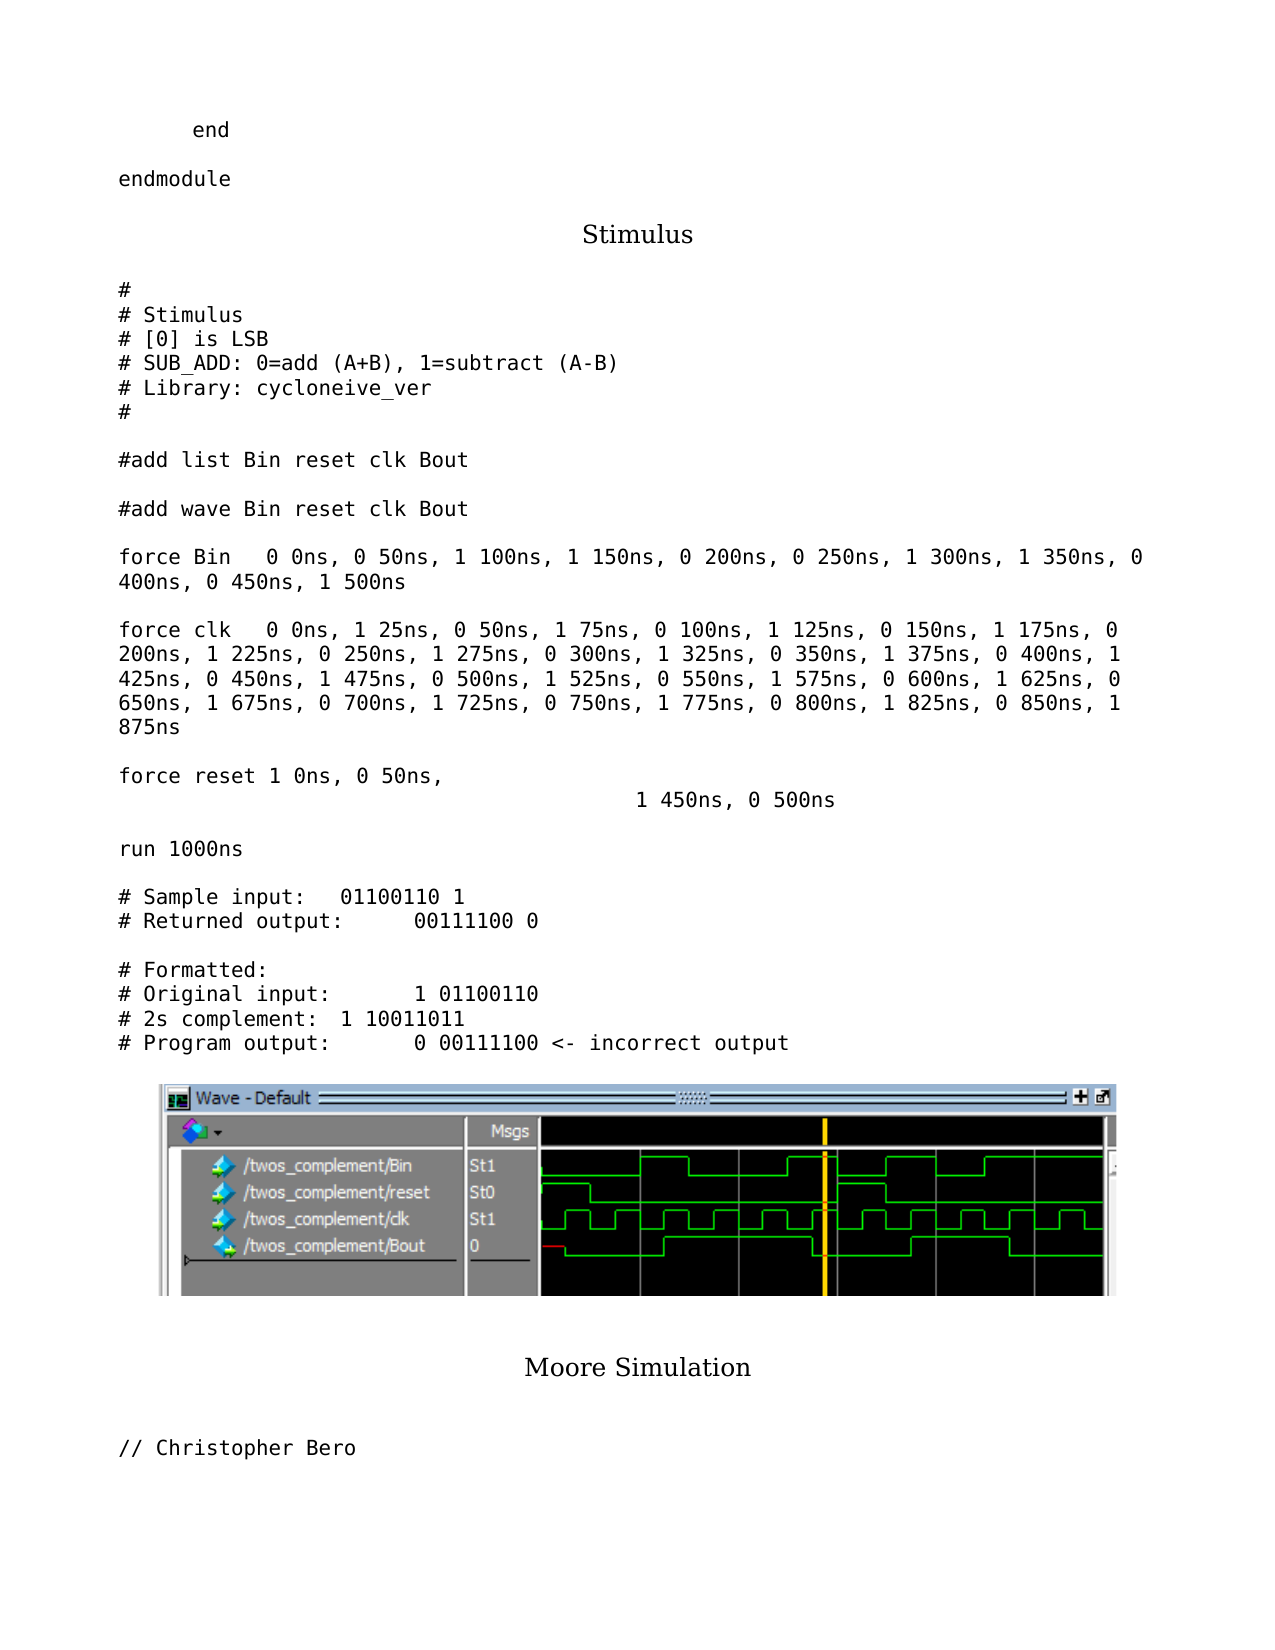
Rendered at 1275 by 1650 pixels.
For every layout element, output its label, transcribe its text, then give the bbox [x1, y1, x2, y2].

text run 1000ns [118, 837, 1157, 861]
text # Stimulus [118, 303, 1157, 327]
text # [118, 278, 1157, 303]
text #add wave Bin reset clk Bout [118, 497, 1157, 521]
text # 2s complement: 1 10011011 [118, 1007, 1157, 1031]
text Moore Simulation [118, 1353, 1157, 1383]
text Stimulus [118, 220, 1157, 249]
text force reset 1 0ns, 0 50ns, 1 450ns, 0 500ns [118, 764, 1157, 812]
text force Bin 0 0ns, 0 50ns, 1 100ns, 1 150ns, 0 200ns, 0 250ns, 1 300ns, 1 350ns, 0 400ns, 0 450ns, 1 500ns [118, 545, 1157, 594]
text # [0] is LSB [118, 327, 1157, 351]
text // Christopher Bero [118, 1436, 1157, 1460]
text # Returned output: 00111100 0 [118, 909, 1157, 934]
text # Original input: 1 01100110 [118, 982, 1157, 1007]
text endmodule [118, 167, 1157, 191]
text # Library: cycloneive_ver [118, 376, 1157, 400]
text # Program output: 0 00111100 <- incorrect output [118, 1031, 1157, 1055]
text force clk 0 0ns, 1 25ns, 0 50ns, 1 75ns, 0 100ns, 1 125ns, 0 150ns, 1 175ns, 0 200ns, 1 225ns, 0 250ns, 1 275ns, 0 300ns, 1 325ns, 0 350ns, 1 375ns, 0 400ns, 1 425ns, 0 450ns, 1 475ns, 0 500ns, 1 525ns, 0 550ns, 1 575ns, 0 600ns, 1 625ns, 0 650ns, 1 675ns, 0 700ns, 1 725ns, 0 750ns, 1 775ns, 0 800ns, 1 825ns, 0 850ns, 1 875ns [118, 618, 1157, 739]
text end [118, 118, 1157, 142]
text # Formatted: [118, 958, 1157, 982]
text # SUB_ADD: 0=add (A+B), 1=subtract (A-B) [118, 351, 1157, 376]
text #add list Bin reset clk Bout [118, 448, 1157, 473]
text # Sample input: 01100110 1 [118, 885, 1157, 909]
picture [158, 1084, 1117, 1296]
text # [118, 400, 1157, 424]
